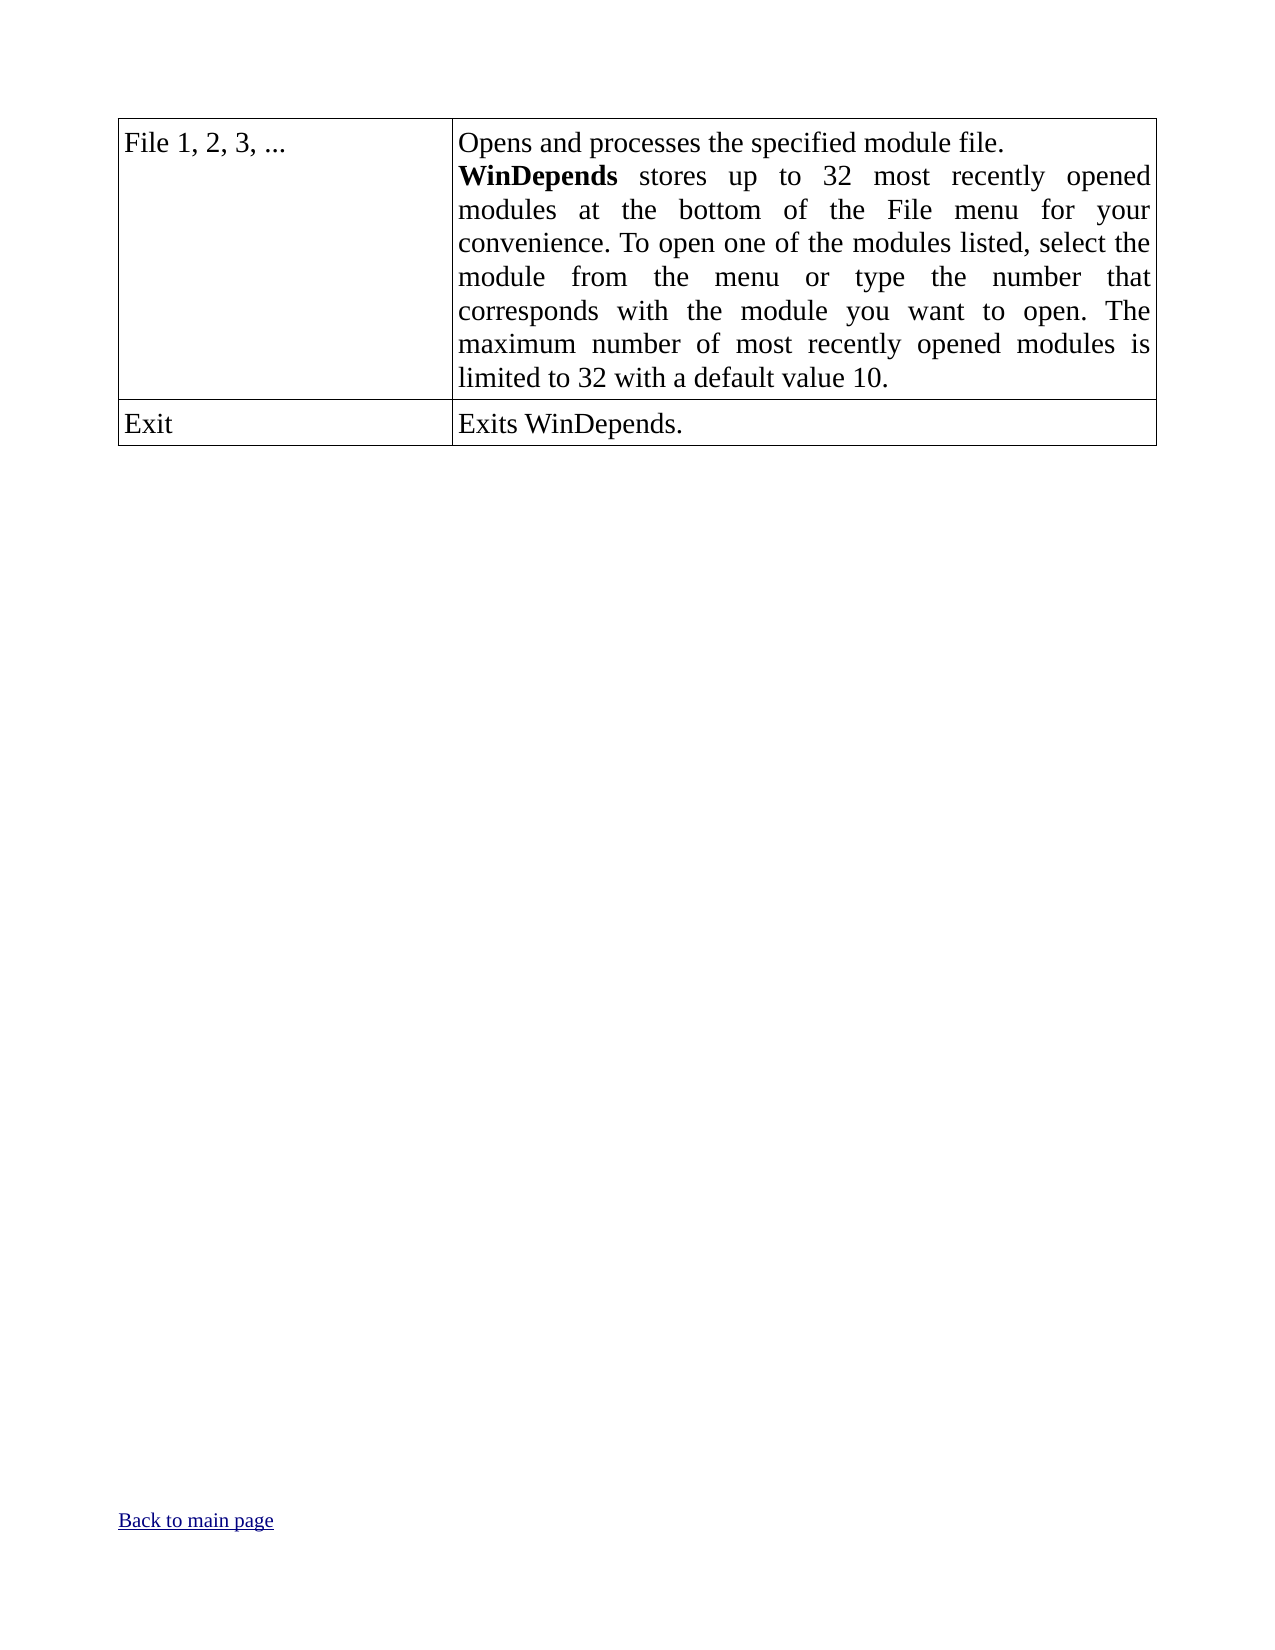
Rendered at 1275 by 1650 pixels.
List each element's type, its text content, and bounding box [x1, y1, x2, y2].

table_cell File 1, 2, 3, ... [119, 119, 452, 399]
table_cell Exit [119, 400, 452, 445]
table_cell Opens and processes the specified module file. WinDepends stores up to 32 most recently opened modules at the bottom of the File menu for your convenience. To open one of the modules listed, select the module from the menu or type the number that corresponds with the module you want to open. The maximum number of most recently opened modules is limited to 32 with a default value 10. [453, 119, 1156, 399]
table_cell Exits WinDepends. [453, 400, 1156, 445]
